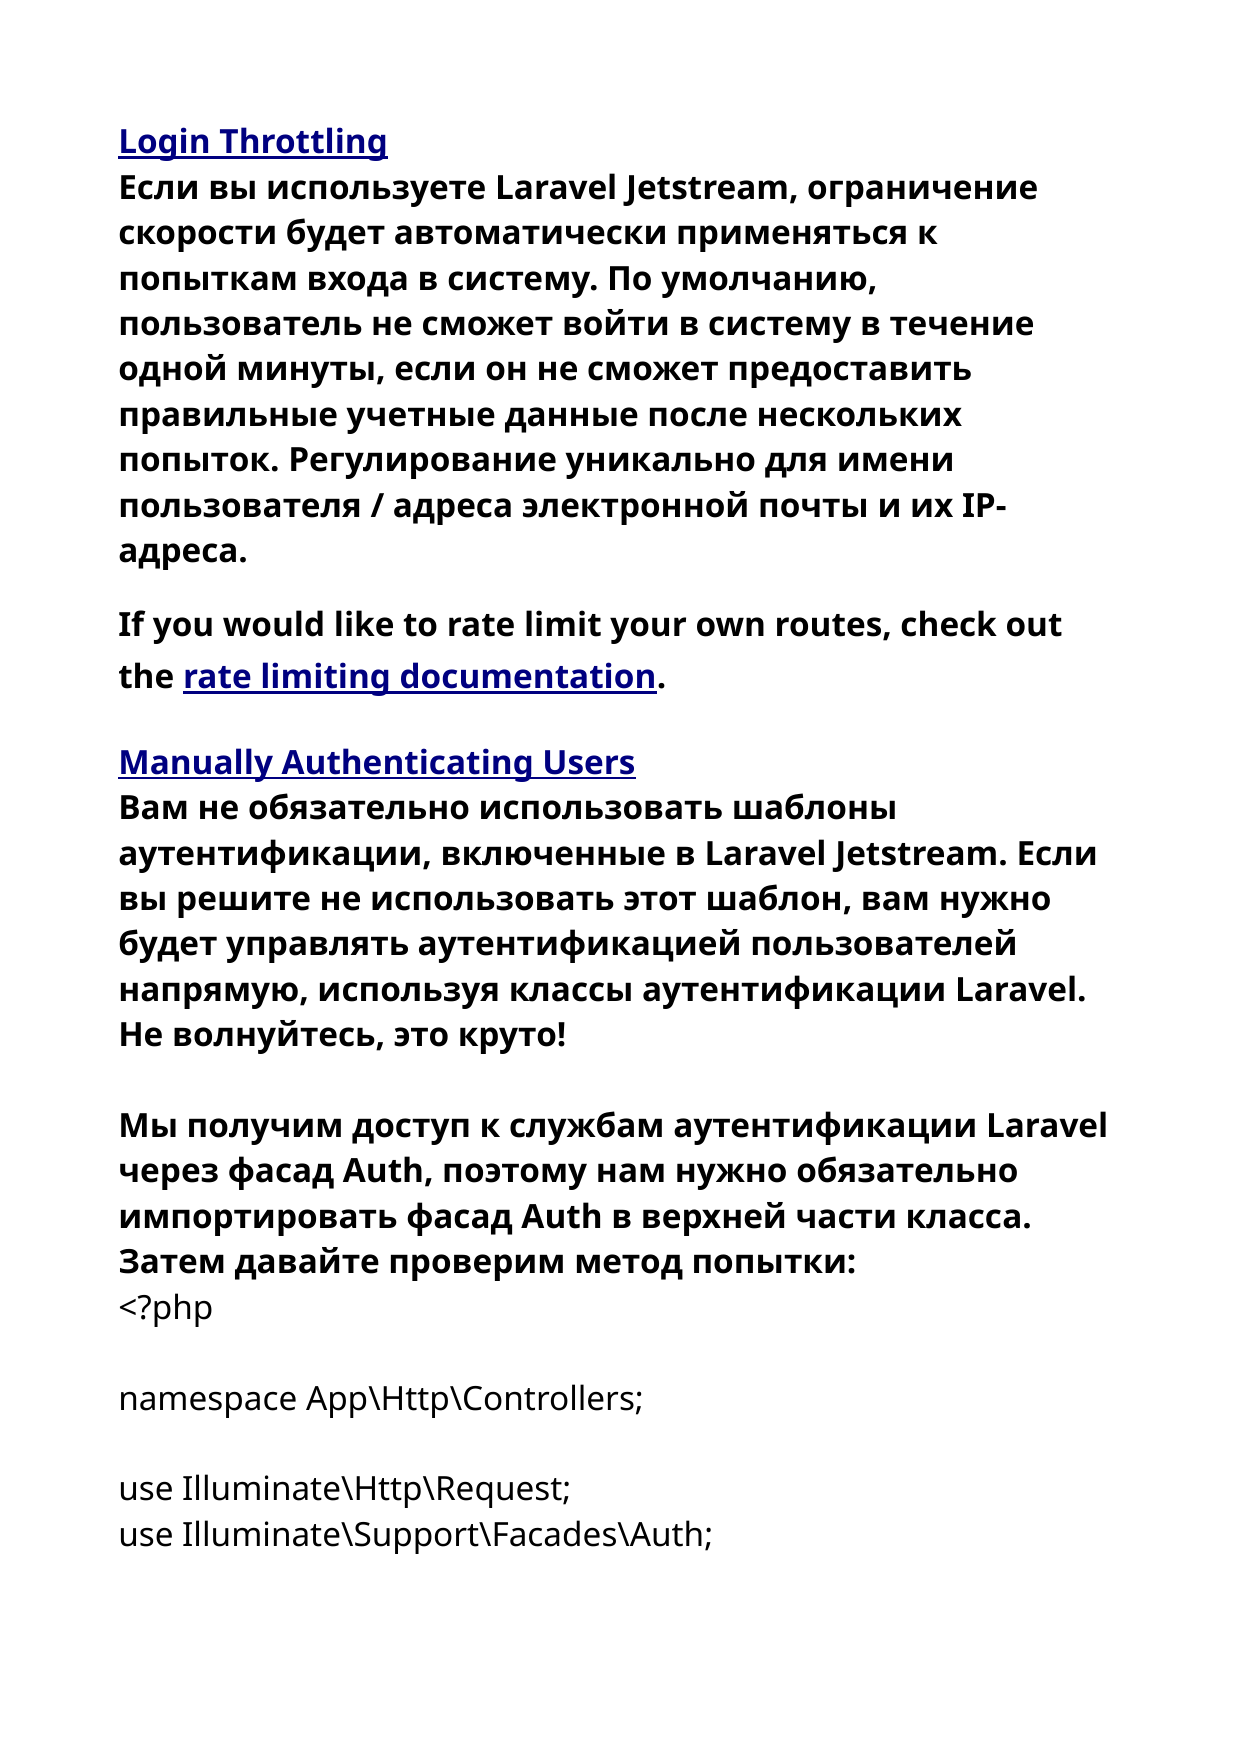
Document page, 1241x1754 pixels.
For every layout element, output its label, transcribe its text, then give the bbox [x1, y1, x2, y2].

subtitle Login Throttling [118, 118, 1122, 163]
text use Illuminate\Support\Facades\Auth; [118, 1511, 1122, 1556]
subtitle Manually Authenticating Users [118, 738, 1122, 784]
text namespace App\Http\Controllers; [118, 1374, 1122, 1420]
text If you would like to rate limit your own routes, check out the rate limiting documentation. [118, 601, 1122, 699]
text <?php [118, 1283, 1122, 1329]
text Вам не обязательно использовать шаблоны аутентификации, включенные в Laravel Jetstream. Если вы решите не использовать этот шаблон, вам нужно будет управлять аутентификацией пользователей напрямую, используя классы аутентификации Laravel. Не волнуйтесь, это круто! Мы получим доступ к службам аутентификации Laravel через фасад Auth, поэтому нам нужно обязательно импортировать фасад Auth в верхней части класса. Затем давайте проверим метод попытки: [118, 784, 1122, 1283]
text use Illuminate\Http\Request; [118, 1465, 1122, 1511]
text Если вы используете Laravel Jetstream, ограничение скорости будет автоматически применяться к попыткам входа в систему. По умолчанию, пользователь не сможет войти в систему в течение одной минуты, если он не сможет предоставить правильные учетные данные после нескольких попыток. Регулирование уникально для имени пользователя / адреса электронной почты и их IP-адреса. [118, 163, 1122, 572]
